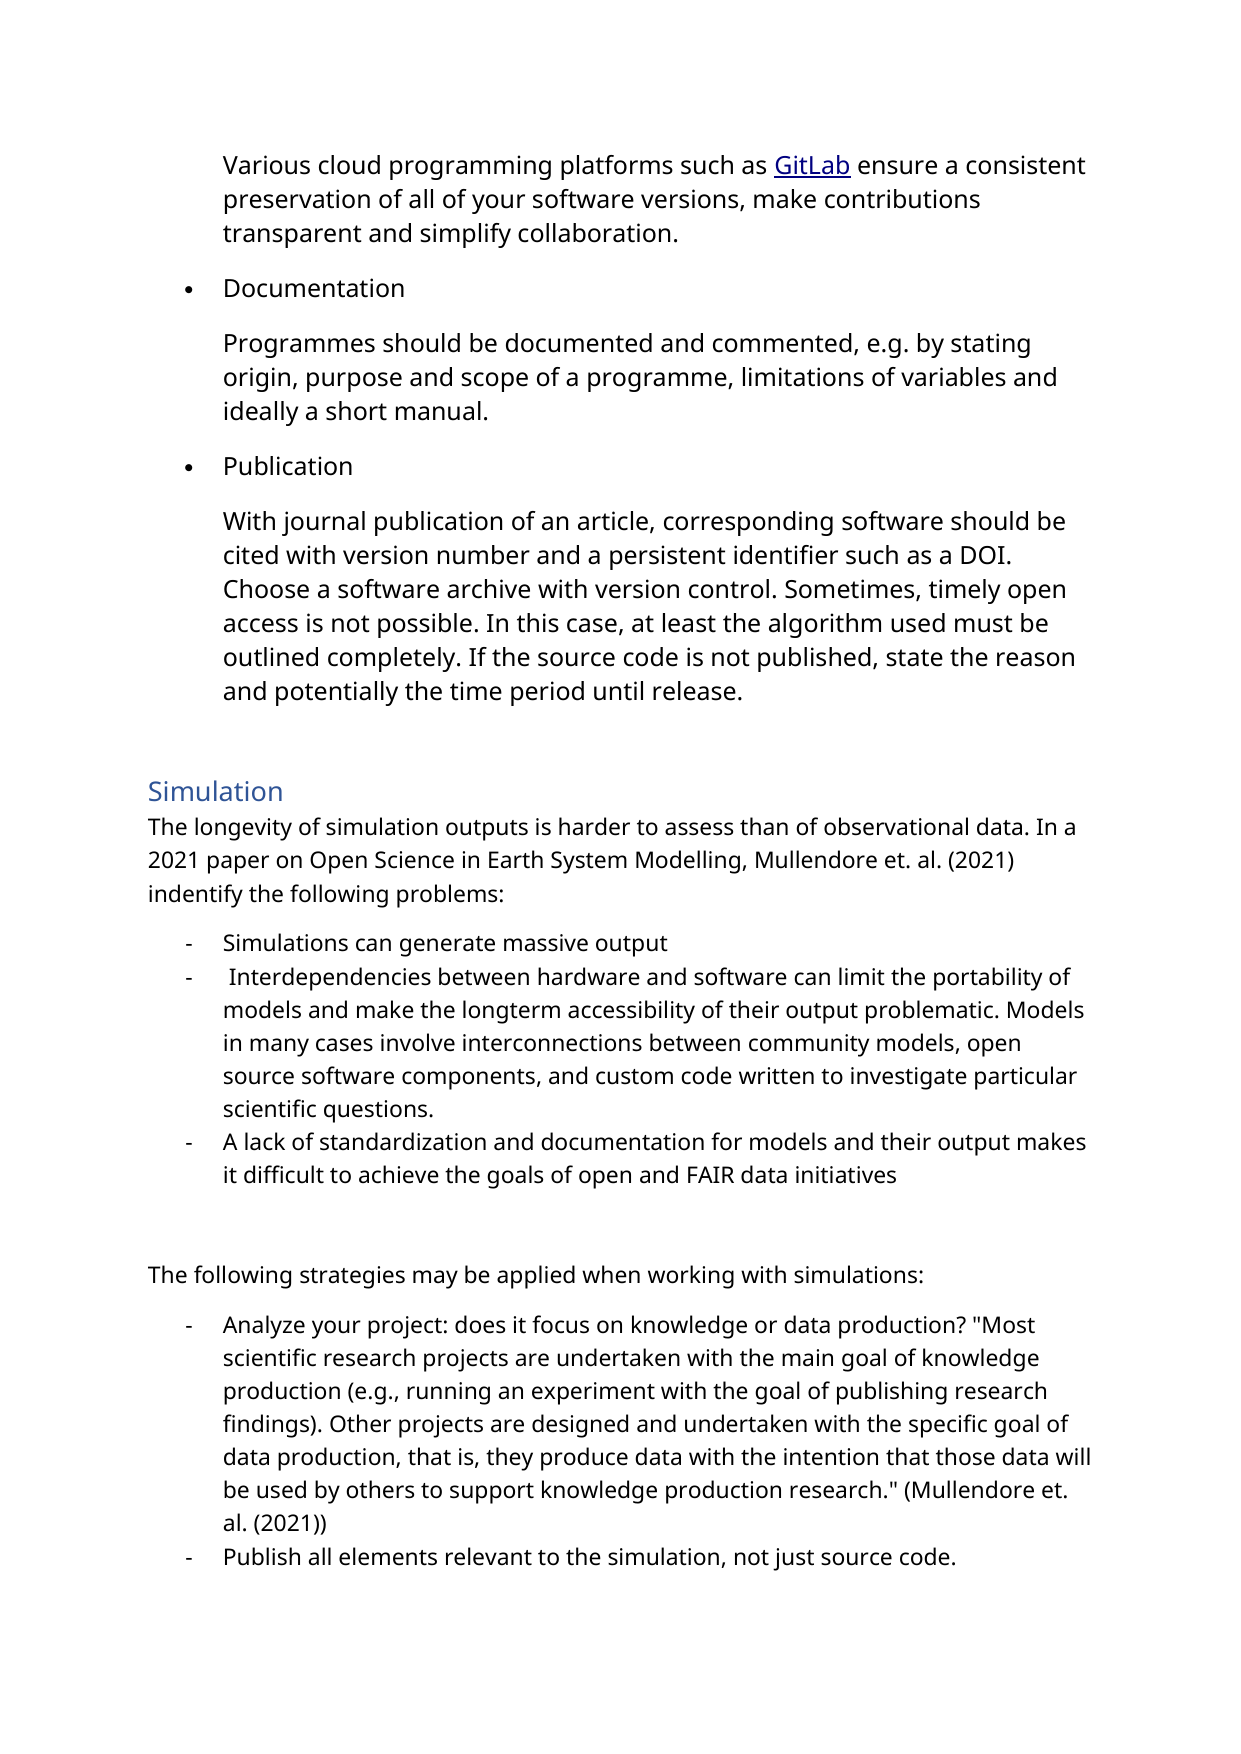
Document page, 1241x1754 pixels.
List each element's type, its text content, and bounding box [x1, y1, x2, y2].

list Documentation [185, 271, 1093, 305]
subtitle Simulation [148, 772, 1093, 809]
text The longevity of simulation outputs is harder to assess than of observational data. In a 2021 paper on Open Science in Earth System Modelling, Mullendore et. al. (2021) indentify the following problems: [148, 811, 1093, 909]
text With journal publication of an article, corresponding software should be cited with version number and a persistent identifier such as a DOI. Choose a software archive with version control. Sometimes, timely open access is not possible. In this case, at least the algorithm used must be outlined completely. If the source code is not published, state the reason and potentially the time period until release. [223, 503, 1093, 708]
list A lack of standardization and documentation for models and their output makes it difficult to achieve the goals of open and FAIR data initiatives [185, 1126, 1093, 1190]
list Interdependencies between hardware and software can limit the portability of models and make the longterm accessibility of their output problematic. Models in many cases involve interconnections between community models, open source software components, and custom code written to investigate particular scientific questions. [185, 960, 1093, 1124]
list Publication [185, 448, 1093, 483]
text Various cloud programming platforms such as GitLab ensure a consistent preservation of all of your software versions, make contributions transparent and simplify collaboration. [223, 148, 1093, 250]
list Analyze your project: does it focus on knowledge or data production? "Most scientific research projects are undertaken with the main goal of knowledge production (e.g., running an experiment with the goal of publishing research findings). Other projects are designed and undertaken with the specific goal of data production, that is, they produce data with the intention that those data will be used by others to support knowledge production research." (Mullendore et. al. (2021)) [185, 1308, 1093, 1538]
list Publish all elements relevant to the simulation, not just source code. [185, 1540, 1093, 1572]
list Simulations can generate massive output [185, 927, 1093, 958]
text The following strategies may be applied when working with simulations: [148, 1259, 1093, 1290]
text Programmes should be documented and commented, e.g. by stating origin, purpose and scope of a programme, limitations of variables and ideally a short manual. [223, 326, 1093, 428]
